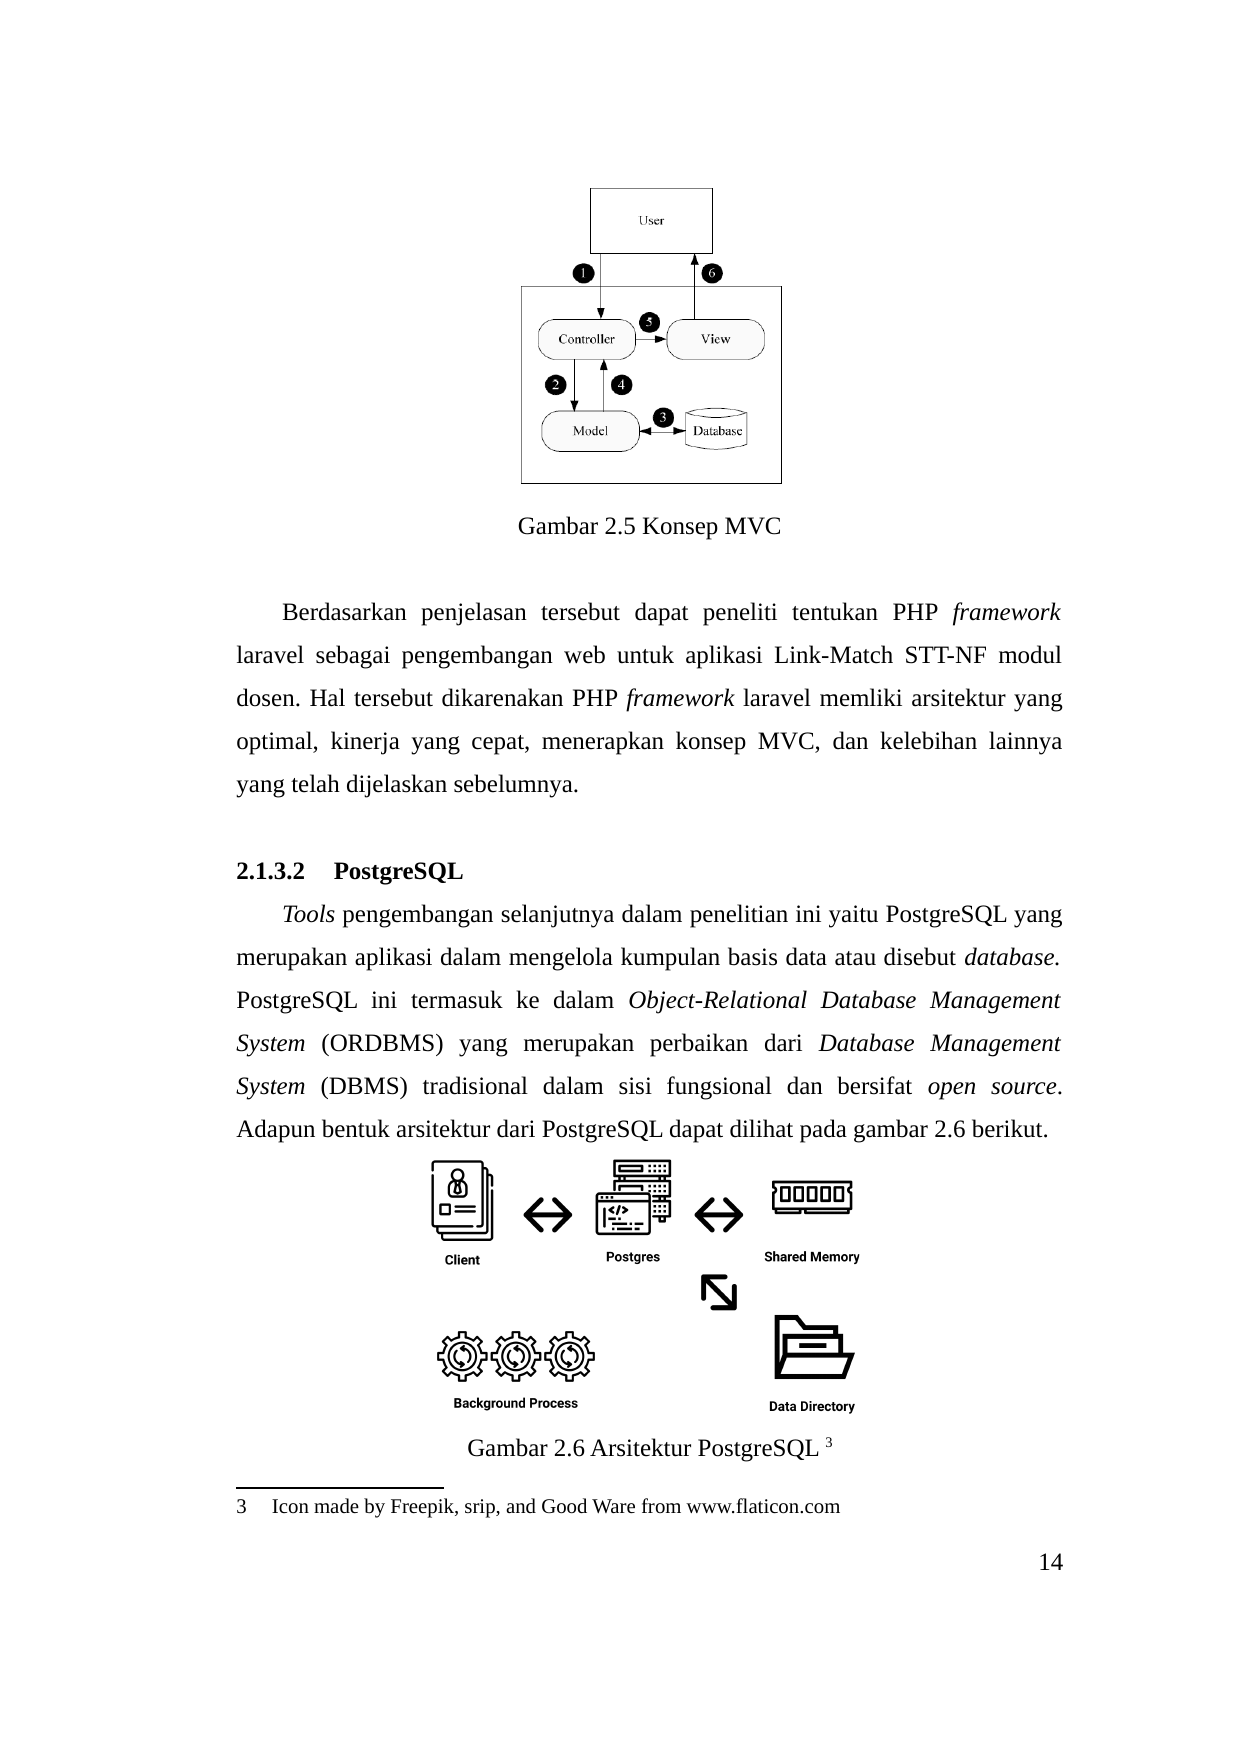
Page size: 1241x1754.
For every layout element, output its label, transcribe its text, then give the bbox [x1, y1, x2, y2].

text Icon made by Freepik, srip, and Good Ware from www.flaticon.com [236, 1494, 1063, 1518]
text Gambar 2.6 Arsitektur PostgreSQL [236, 1433, 1063, 1462]
text Berdasarkan penjelasan tersebut dapat peneliti tentukan PHP framework laravel sebagai pengembangan web untuk aplikasi Link-Match STT-NF modul dosen. Hal tersebut dikarenakan PHP framework laravel memliki arsitektur yang optimal, kinerja yang cepat, menerapkan konsep MVC, dan kelebihan lainnya yang telah dijelaskan sebelumnya. [236, 597, 1063, 798]
picture [422, 1157, 860, 1414]
picture [505, 177, 795, 497]
subtitle 2.1.3.2 PostgreSQL [236, 856, 1063, 884]
text Tools pengembangan selanjutnya dalam penelitian ini yaitu PostgreSQL yang merupakan aplikasi dalam mengelola kumpulan basis data atau disebut database. PostgreSQL ini termasuk ke dalam Object-Relational Database Management System (ORDBMS) yang merupakan perbaikan dari Database Management System (DBMS) tradisional dalam sisi fungsional dan bersifat open source. Adapun bentuk arsitektur dari PostgreSQL dapat dilihat pada gambar 2.6 berikut. [236, 899, 1063, 1143]
text Gambar 2.5 Konsep MVC [236, 511, 1063, 539]
